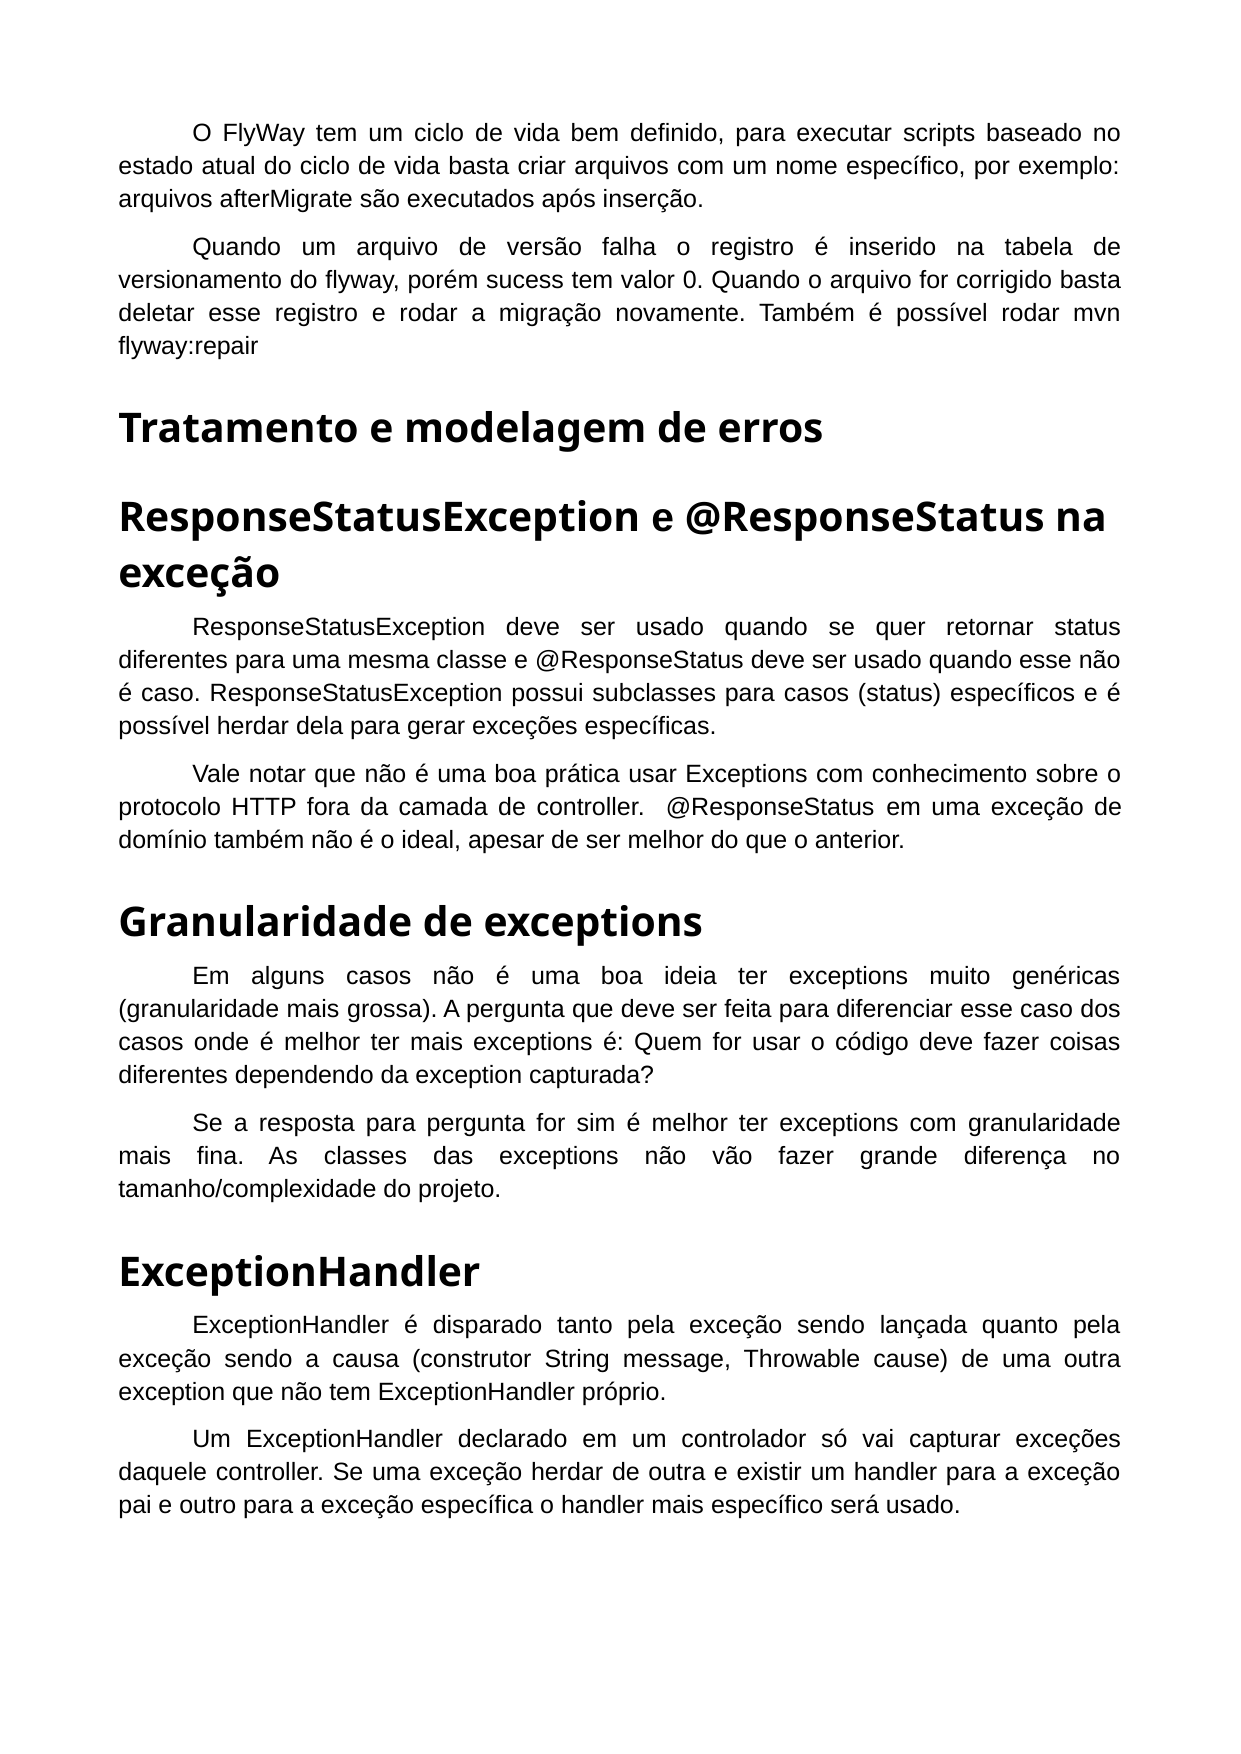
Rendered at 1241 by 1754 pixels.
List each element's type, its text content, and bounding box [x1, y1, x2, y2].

subtitle Tratamento e modelagem de erros [118, 399, 1122, 455]
text Um ExceptionHandler declarado em um controlador só vai capturar exceções daquele controller. Se uma exceção herdar de outra e existir um handler para a exceção pai e outro para a exceção específica o handler mais específico será usado. [118, 1424, 1122, 1519]
subtitle Granularidade de exceptions [118, 893, 1122, 949]
subtitle ExceptionHandler [118, 1242, 1122, 1298]
text O FlyWay tem um ciclo de vida bem definido, para executar scripts baseado no estado atual do ciclo de vida basta criar arquivos com um nome específico, por exemplo: arquivos afterMigrate são executados após inserção. [118, 118, 1122, 213]
text ResponseStatusException deve ser usado quando se quer retornar status diferentes para uma mesma classe e @ResponseStatus deve ser usado quando esse não é caso. ResponseStatusException possui subclasses para casos (status) específicos e é possível herdar dela para gerar exceções específicas. [118, 612, 1122, 740]
text Vale notar que não é uma boa prática usar Exceptions com conhecimento sobre o protocolo HTTP fora da camada de controller. @ResponseStatus em uma exceção de domínio também não é o ideal, apesar de ser melhor do que o anterior. [118, 759, 1122, 853]
text ExceptionHandler é disparado tanto pela exceção sendo lançada quanto pela exceção sendo a causa (construtor String message, Throwable cause) de uma outra exception que não tem ExceptionHandler próprio. [118, 1311, 1122, 1405]
text Em alguns casos não é uma boa ideia ter exceptions muito genéricas (granularidade mais grossa). A pergunta que deve ser feita para diferenciar esse caso dos casos onde é melhor ter mais exceptions é: Quem for usar o código deve fazer coisas diferentes dependendo da exception capturada? [118, 961, 1122, 1089]
subtitle ResponseStatusException e @ResponseStatus na exceção [118, 488, 1122, 599]
text Quando um arquivo de versão falha o registro é inserido na tabela de versionamento do flyway, porém sucess tem valor 0. Quando o arquivo for corrigido basta deletar esse registro e rodar a migração novamente. Também é possível rodar mvn flyway:repair [118, 232, 1122, 359]
text Se a resposta para pergunta for sim é melhor ter exceptions com granularidade mais fina. As classes das exceptions não vão fazer grande diferença no tamanho/complexidade do projeto. [118, 1108, 1122, 1203]
